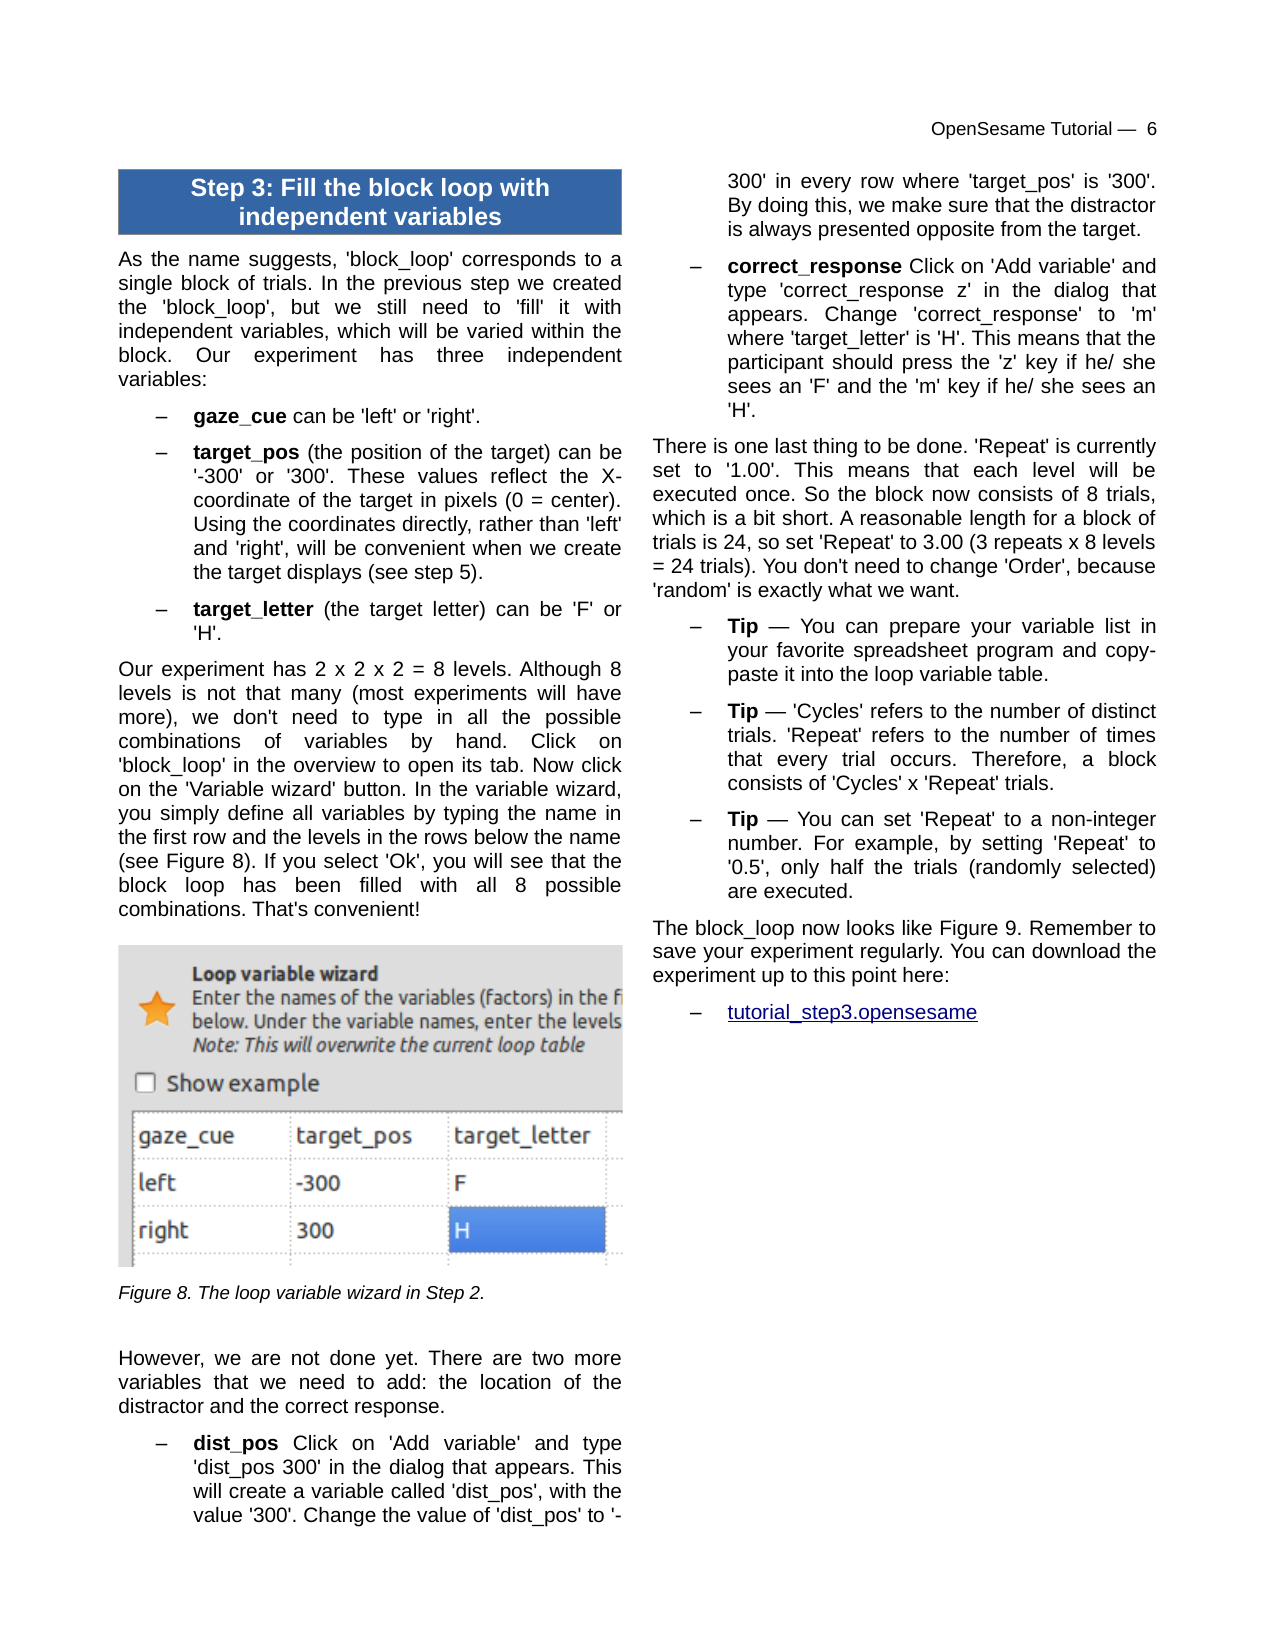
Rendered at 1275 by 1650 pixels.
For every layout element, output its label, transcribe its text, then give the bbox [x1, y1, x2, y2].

picture [118, 945, 623, 1267]
text There is one last thing to be done. 'Repeat' is currently set to '1.00'. This means that each level will be executed once. So the block now consists of 8 trials, which is a bit short. A reasonable length for a block of trials is 24, so set 'Repeat' to 3.00 (3 repeats x 8 levels = 24 trials). You don't need to change 'Order', because 'random' is exactly what we want. [652, 434, 1157, 602]
list target_pos (the position of the target) can be '-300' or '300'. These values reflect the X-coordinate of the target in pixels (0 = center). Using the coordinates directly, rather than 'left' and 'right', will be convenient when we create the target displays (see step 5). [156, 440, 622, 584]
list Tip — 'Cycles' refers to the number of distinct trials. 'Repeat' refers to the number of times that every trial occurs. Therefore, a block consists of 'Cycles' x 'Repeat' trials. [690, 698, 1157, 794]
text However, we are not done yet. There are two more variables that we need to add: the location of the distractor and the correct response. [118, 1346, 622, 1418]
text As the name suggests, 'block_loop' corresponds to a single block of trials. In the previous step we created the 'block_loop', but we still need to 'fill' it with independent variables, which will be varied within the block. Our experiment has three independent variables: [118, 247, 622, 391]
list 300' in every row where 'target_pos' is '300'. By doing this, we make sure that the distractor is always presented opposite from the target. [690, 169, 1157, 241]
list correct_response Click on 'Add variable' and type 'correct_response z' in the dialog that appears. Change 'correct_response' to 'm' where 'target_letter' is 'H'. This means that the participant should press the 'z' key if he/ she sees an 'F' and the 'm' key if he/ she sees an 'H'. [690, 253, 1157, 421]
list target_letter (the target letter) can be 'F' or 'H'. [156, 596, 622, 644]
list gaze_cue can be 'left' or 'right'. [156, 403, 622, 428]
text Figure 8. The loop variable wizard in Step 2. [118, 1267, 622, 1304]
list tutorial_step3.opensesame [690, 1000, 1157, 1024]
list Tip — You can set 'Repeat' to a non-integer number. For example, by setting 'Repeat' to '0.5', only half the trials (randomly selected) are executed. [690, 807, 1157, 903]
text The block_loop now looks like Figure 9. Remember to save your experiment regularly. You can download the experiment up to this point here: [652, 915, 1157, 987]
text Our experiment has 2 x 2 x 2 = 8 levels. Although 8 levels is not that many (most experiments will have more), we don't need to type in all the possible combinations of variables by hand. Click on 'block_loop' in the overview to open its tab. Now click on the 'Variable wizard' button. In the variable wizard, you simply define all variables by typing the name in the first row and the levels in the rows below the name (see Figure 8). If you select 'Ok', you will see that the block loop has been filled with all 8 possible combinations. That's convenient! [118, 657, 622, 921]
list Tip — You can prepare your variable list in your favorite spreadsheet program and copy-paste it into the loop variable table. [690, 614, 1157, 686]
subtitle Step 3: Fill the block loop with independent variables [119, 170, 621, 234]
list dist_pos Click on 'Add variable' and type 'dist_pos 300' in the dialog that appears. This will create a variable called 'dist_pos', with the value '300'. Change the value of 'dist_pos' to '- [156, 1431, 622, 1526]
